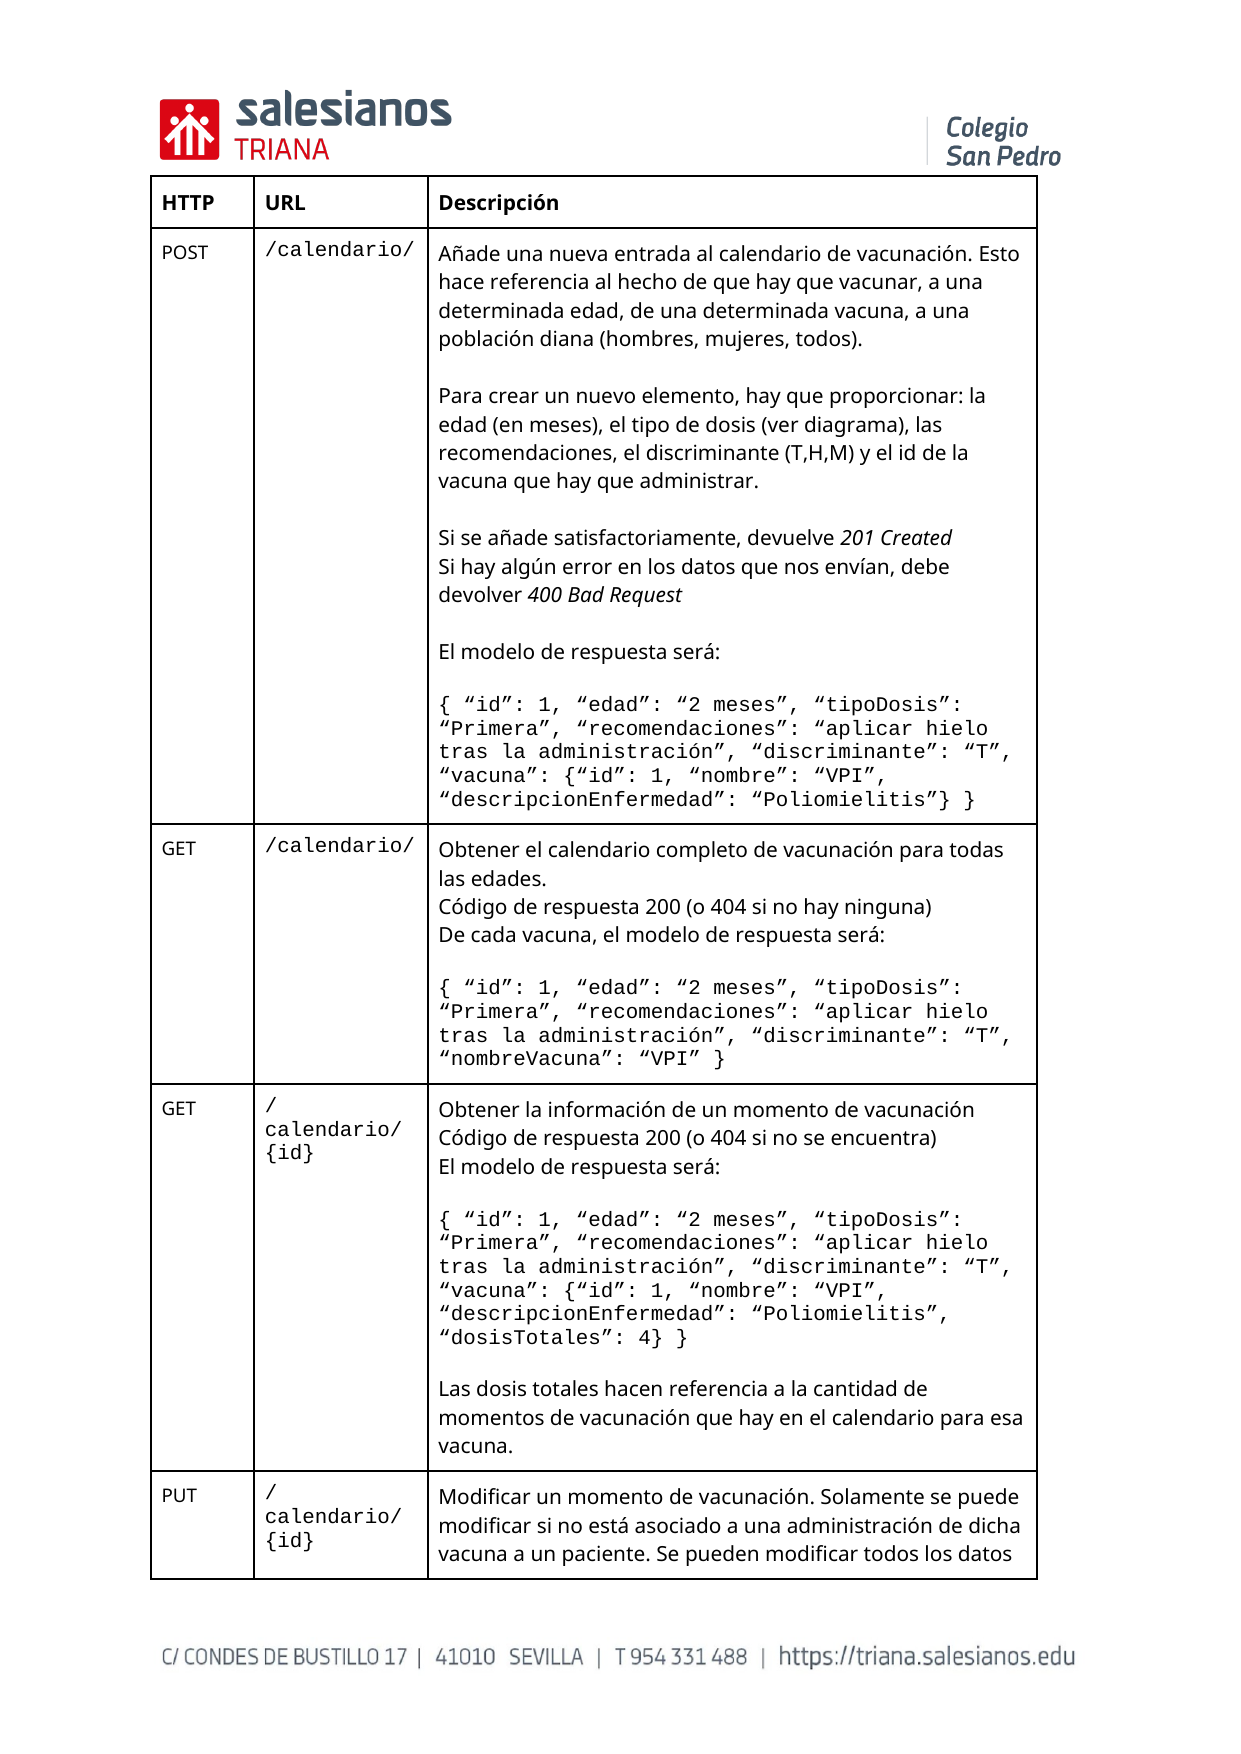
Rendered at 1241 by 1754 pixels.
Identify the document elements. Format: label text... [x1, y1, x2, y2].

table_cell PUT [152, 1472, 253, 1578]
table_header HTTP [152, 177, 253, 227]
table_cell /calendario/ [255, 825, 427, 1082]
table_cell GET [152, 1085, 253, 1470]
picture [150, 1633, 1091, 1676]
picture [150, 75, 457, 172]
table_header Descripción [429, 177, 1036, 227]
table_cell GET [152, 825, 253, 1082]
picture [905, 101, 1091, 184]
table_cell /calendario/{id} [255, 1472, 427, 1578]
table_cell POST [152, 229, 253, 823]
table_cell Modificar un momento de vacunación. Solamente se puede modificar si no está asociado a una administración de dicha vacuna a un paciente. Se pueden modificar todos los datos [429, 1472, 1036, 1578]
table_cell /calendario/{id} [255, 1085, 427, 1470]
table_cell /calendario/ [255, 229, 427, 823]
table_header URL [255, 177, 427, 227]
table_cell Añade una nueva entrada al calendario de vacunación. Esto hace referencia al hecho de que hay que vacunar, a una determinada edad, de una determinada vacuna, a una población diana (hombres, mujeres, todos). Para crear un nuevo elemento, hay que proporcionar: la edad (en meses), el tipo de dosis (ver diagrama), las recomendaciones, el discriminante (T,H,M) y el id de la vacuna que hay que administrar. Si se añade satisfactoriamente, devuelve 201 Created Si hay algún error en los datos que nos envían, debe devolver 400 Bad Request El modelo de respuesta será: { “id”: 1, “edad”: “2 meses”, “tipoDosis”: “Primera”, “recomendaciones”: “aplicar hielo tras la administración”, “discriminante”: “T”, “vacuna”: {“id”: 1, “nombre”: “VPI”, “descripcionEnfermedad”: “Poliomielitis”} } [429, 229, 1036, 823]
table_cell Obtener la información de un momento de vacunación Código de respuesta 200 (o 404 si no se encuentra) El modelo de respuesta será: { “id”: 1, “edad”: “2 meses”, “tipoDosis”: “Primera”, “recomendaciones”: “aplicar hielo tras la administración”, “discriminante”: “T”, “vacuna”: {“id”: 1, “nombre”: “VPI”, “descripcionEnfermedad”: “Poliomielitis”, “dosisTotales”: 4} } Las dosis totales hacen referencia a la cantidad de momentos de vacunación que hay en el calendario para esa vacuna. [429, 1085, 1036, 1470]
table_cell Obtener el calendario completo de vacunación para todas las edades. Código de respuesta 200 (o 404 si no hay ninguna) De cada vacuna, el modelo de respuesta será: { “id”: 1, “edad”: “2 meses”, “tipoDosis”: “Primera”, “recomendaciones”: “aplicar hielo tras la administración”, “discriminante”: “T”, “nombreVacuna”: “VPI” } [429, 825, 1036, 1082]
